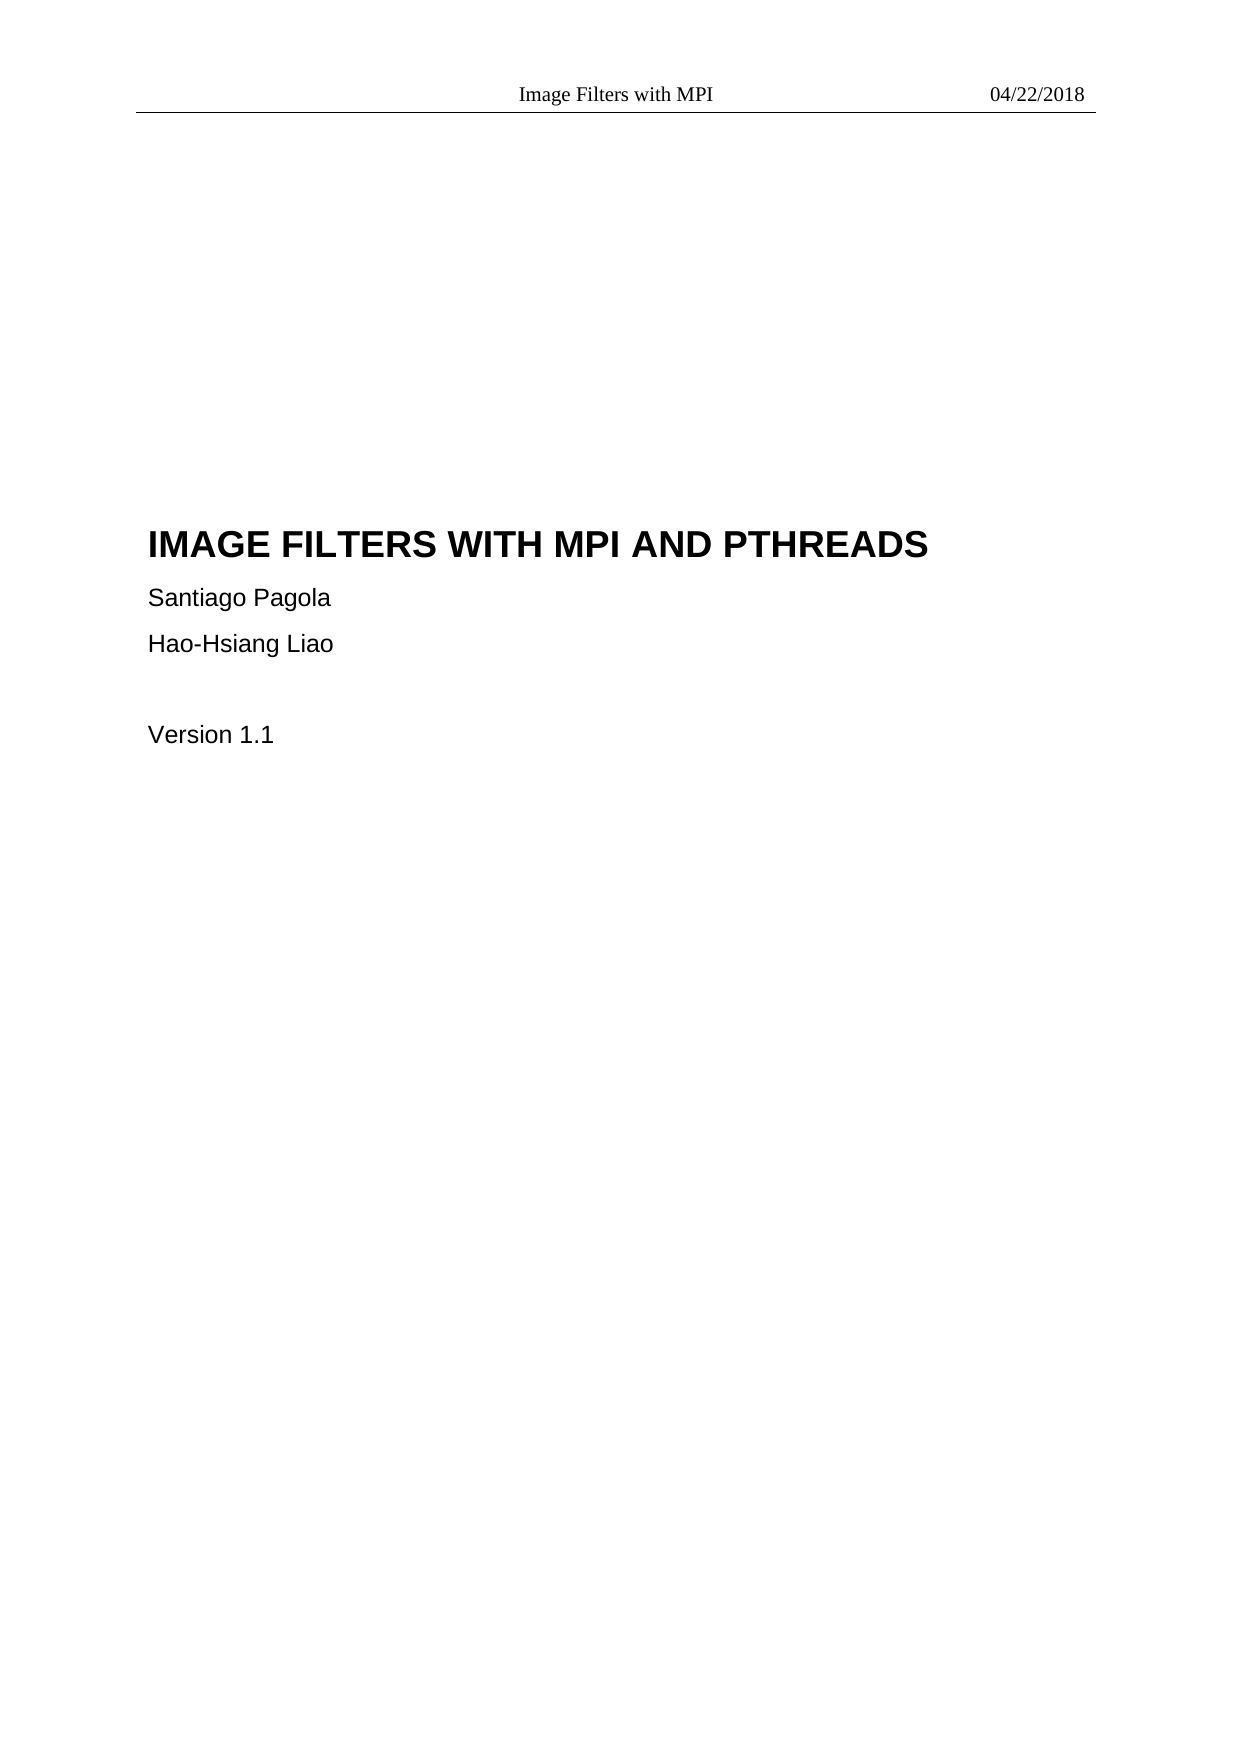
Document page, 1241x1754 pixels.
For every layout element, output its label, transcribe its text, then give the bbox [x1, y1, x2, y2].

text Hao-Hsiang Liao [148, 624, 1064, 657]
title Image Filters with MPI and PthreadS [148, 523, 1093, 566]
text Santiago Pagola [148, 578, 1064, 612]
text Version 1.1 [148, 716, 1064, 749]
